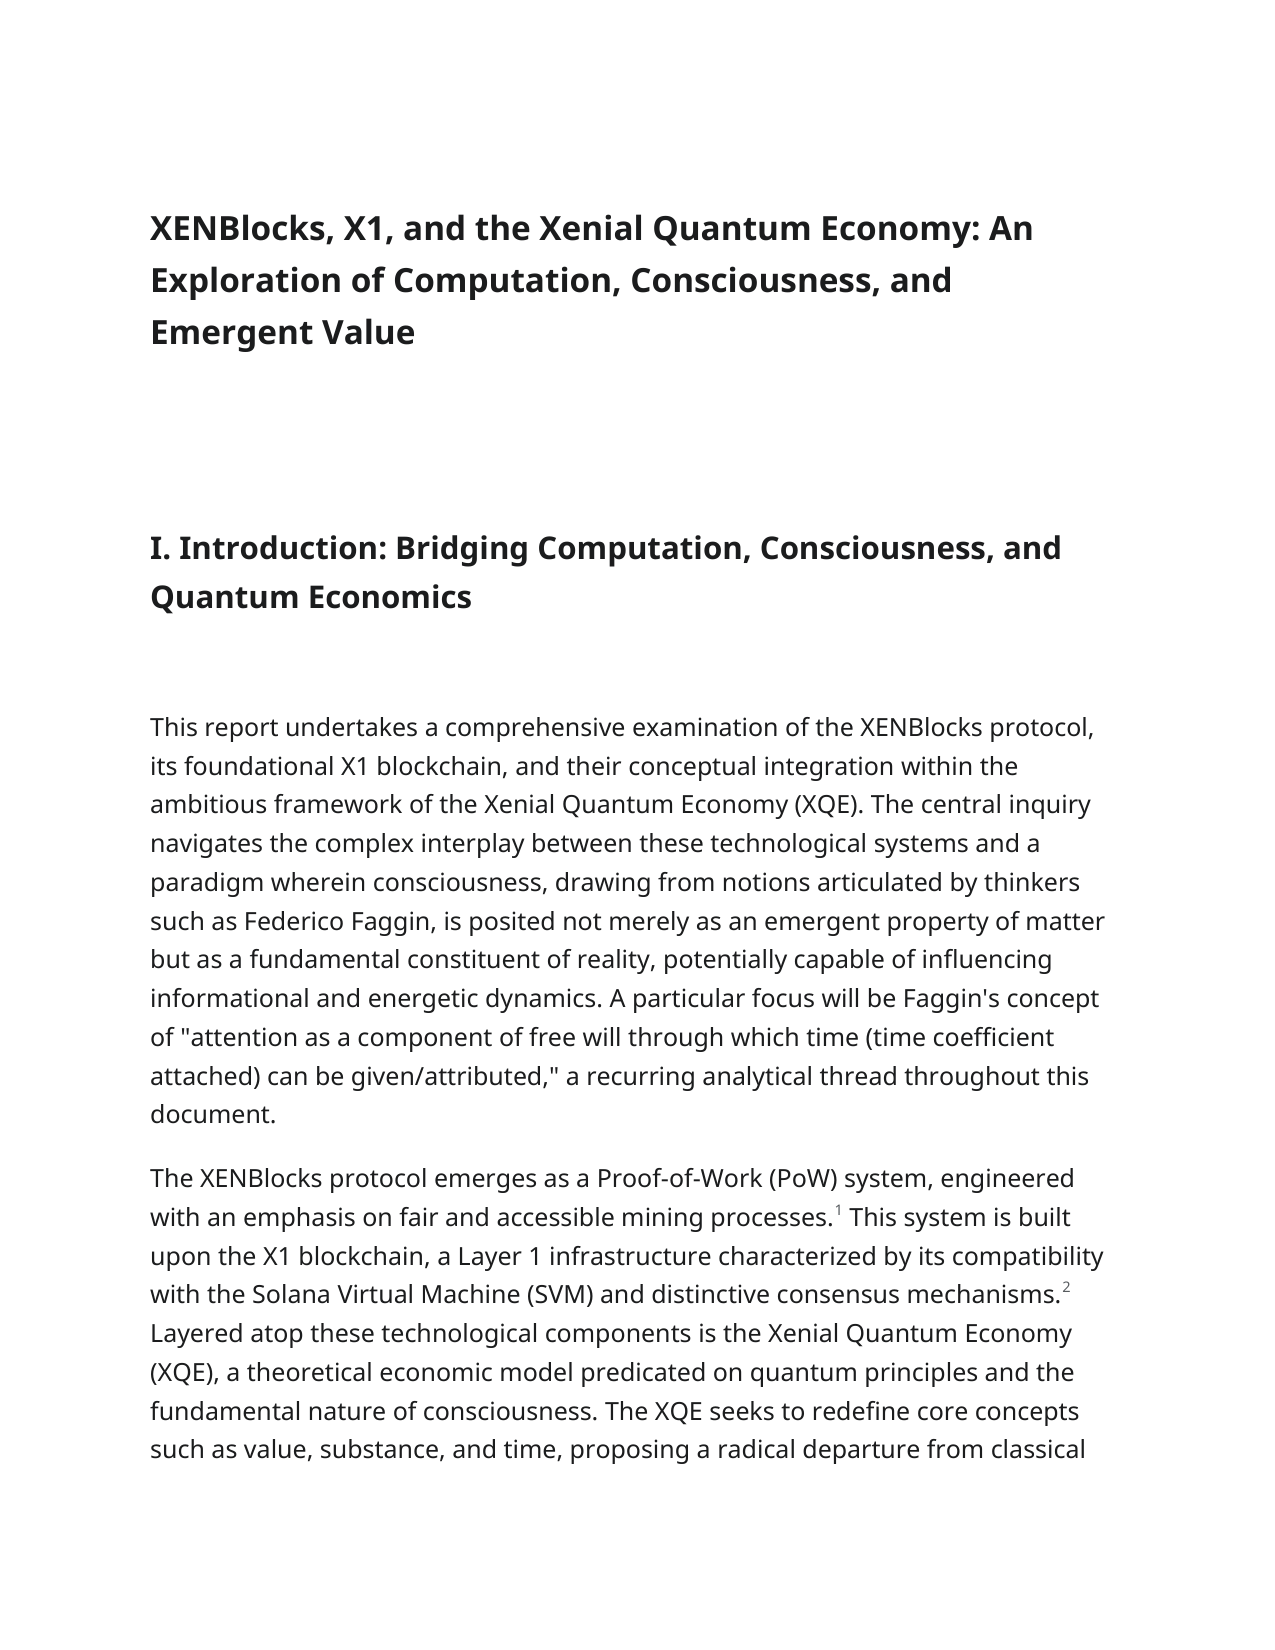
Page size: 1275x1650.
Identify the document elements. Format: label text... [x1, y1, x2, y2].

subtitle I. Introduction: Bridging Computation, Consciousness, and Quantum Economics [150, 526, 1125, 617]
text The XENBlocks protocol emerges as a Proof-of-Work (PoW) system, engineered with an emphasis on fair and accessible mining processes.1 This system is built upon the X1 blockchain, a Layer 1 infrastructure characterized by its compatibility with the Solana Virtual Machine (SVM) and distinctive consensus mechanisms.2 Layered atop these technological components is the Xenial Quantum Economy (XQE), a theoretical economic model predicated on quantum principles and the fundamental nature of consciousness. The XQE seeks to redefine core concepts such as value, substance, and time, proposing a radical departure from classical [150, 1161, 1125, 1466]
subtitle XENBlocks, X1, and the Xenial Quantum Economy: An Exploration of Computation, Consciousness, and Emergent Value [150, 205, 1125, 354]
text This report undertakes a comprehensive examination of the XENBlocks protocol, its foundational X1 blockchain, and their conceptual integration within the ambitious framework of the Xenial Quantum Economy (XQE). The central inquiry navigates the complex interplay between these technological systems and a paradigm wherein consciousness, drawing from notions articulated by thinkers such as Federico Faggin, is posited not merely as an emergent property of matter but as a fundamental constituent of reality, potentially capable of influencing informational and energetic dynamics. A particular focus will be Faggin's concept of "attention as a component of free will through which time (time coefficient attached) can be given/attributed," a recurring analytical thread throughout this document. [150, 709, 1125, 1131]
